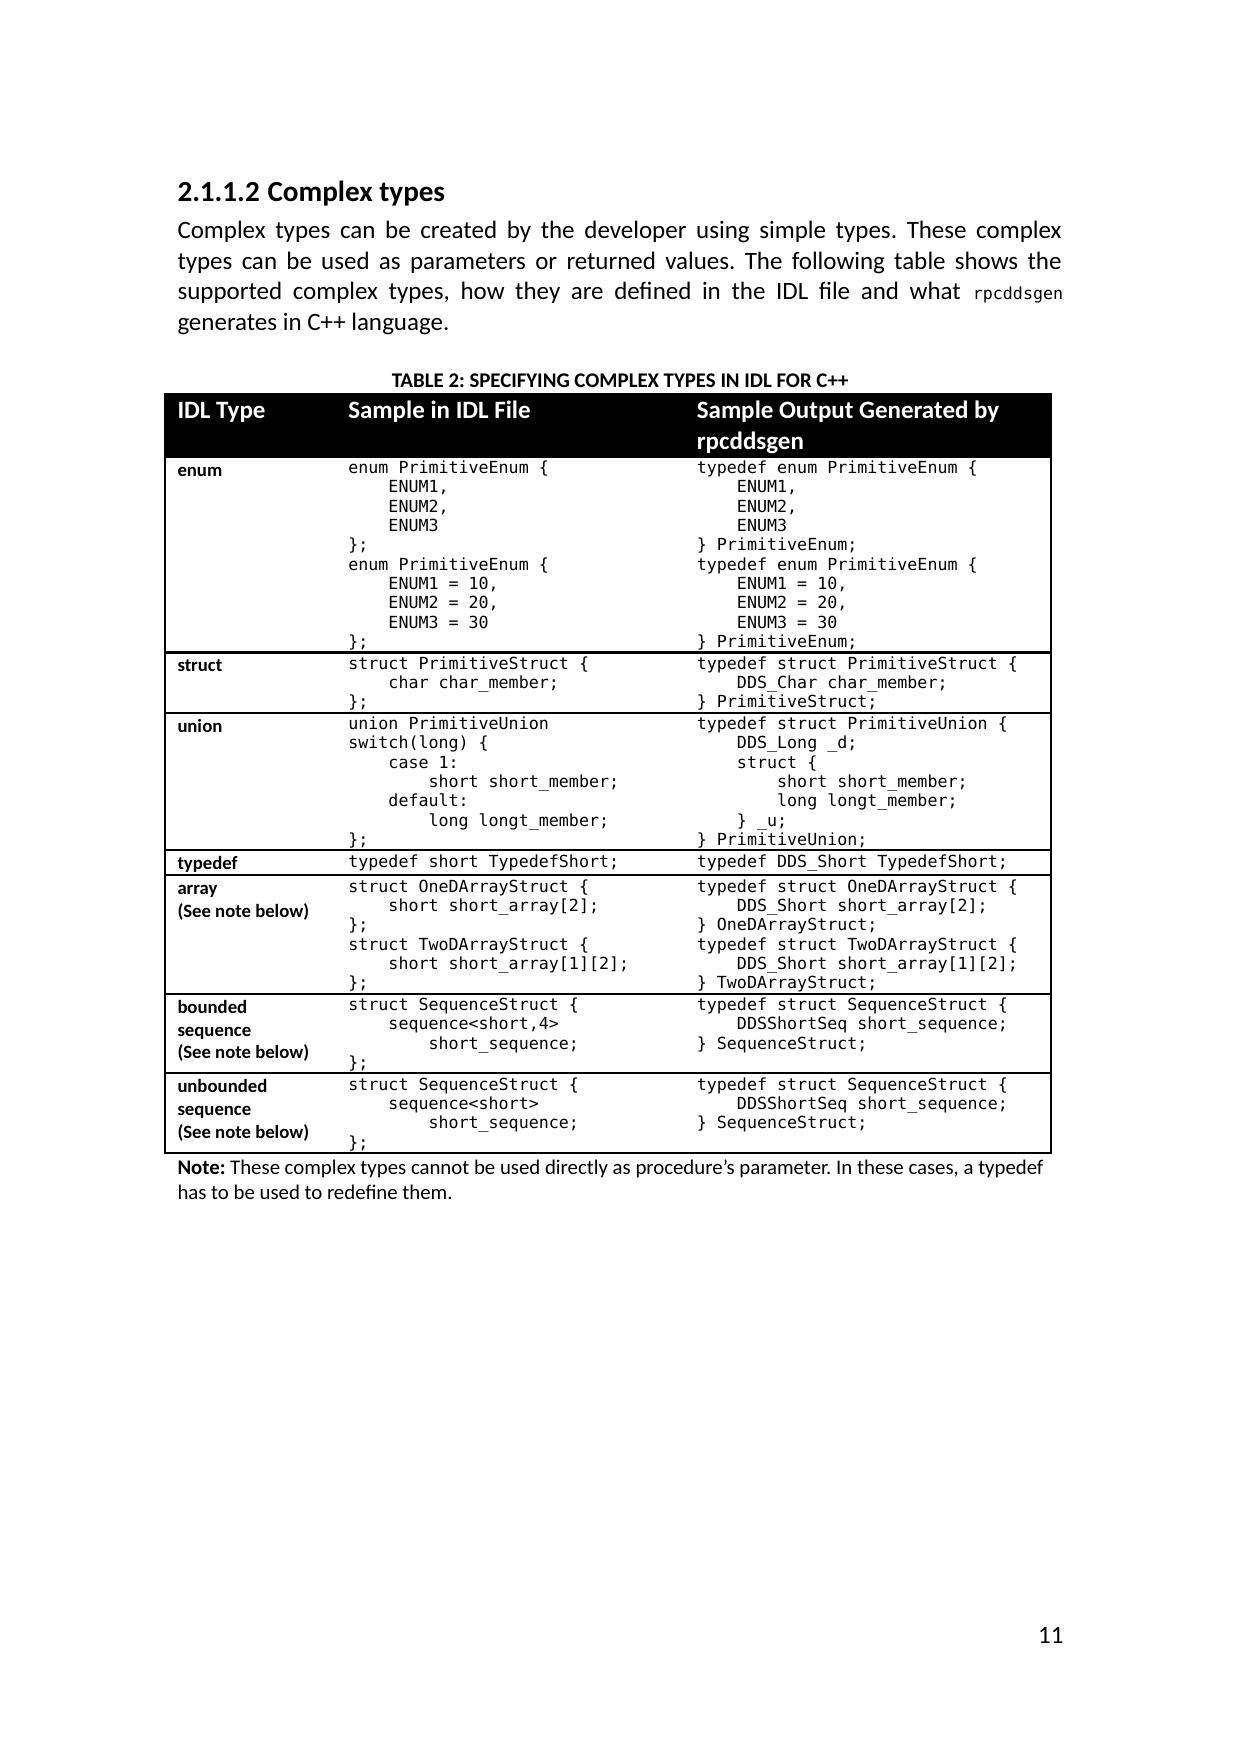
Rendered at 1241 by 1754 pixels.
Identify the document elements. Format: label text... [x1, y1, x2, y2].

table_cell struct SequenceStruct { sequence<short> short_sequence; }; [336, 1074, 684, 1152]
table_cell struct SequenceStruct { sequence<short,4> short_sequence; }; [336, 995, 684, 1072]
table_cell typedef enum PrimitiveEnum { ENUM1, ENUM2, ENUM3 } PrimitiveEnum; typedef enum PrimitiveEnum { ENUM1 = 10, ENUM2 = 20, ENUM3 = 30 } PrimitiveEnum; [684, 458, 1050, 651]
table_cell struct PrimitiveStruct { char char_member; }; [336, 654, 684, 712]
table_cell typedef [166, 851, 336, 874]
table_cell unbounded sequence (See note below) [166, 1074, 336, 1152]
table_cell typedef struct OneDArrayStruct { DDS_Short short_array[2]; } OneDArrayStruct; typedef struct TwoDArrayStruct { DDS_Short short_array[1][2]; } TwoDArrayStruct; [684, 876, 1050, 993]
table_cell typedef struct PrimitiveStruct { DDS_Char char_member; } PrimitiveStruct; [684, 654, 1050, 712]
table_cell array (See note below) [166, 876, 336, 993]
table_header IDL Type [166, 395, 336, 456]
table_cell typedef struct PrimitiveUnion { DDS_Long _d; struct { short short_member; long longt_member; } _u; } PrimitiveUnion; [684, 714, 1050, 849]
text Note: These complex types cannot be used directly as procedure’s parameter. In these cases, a typedef has to be used to redefine them. [177, 1154, 1063, 1205]
table_cell union [166, 714, 336, 849]
table_cell union PrimitiveUnion switch(long) { case 1: short short_member; default: long longt_member; }; [336, 714, 684, 849]
table_cell struct [166, 654, 336, 712]
text Complex types can be created by the developer using simple types. These complex types can be used as parameters or returned values. The following table shows the supported complex types, how they are defined in the IDL file and what rpcddsgen generates in C++ language. [177, 214, 1063, 337]
table_cell typedef struct SequenceStruct { DDSShortSeq short_sequence; } SequenceStruct; [684, 1074, 1050, 1152]
subtitle Complex types [177, 173, 1063, 208]
table_cell typedef struct SequenceStruct { DDSShortSeq short_sequence; } SequenceStruct; [684, 995, 1050, 1072]
table_cell bounded sequence (See note below) [166, 995, 336, 1072]
table_cell struct OneDArrayStruct { short short_array[2]; }; struct TwoDArrayStruct { short short_array[1][2]; }; [336, 876, 684, 993]
table_header Sample in IDL File [336, 395, 684, 456]
table_cell enum [166, 458, 336, 651]
text Table 2: Specifying Complex Types in IDL for C++ [177, 367, 1063, 392]
table_cell typedef DDS_Short TypedefShort; [684, 851, 1050, 874]
table_cell enum PrimitiveEnum { ENUM1, ENUM2, ENUM3 }; enum PrimitiveEnum { ENUM1 = 10, ENUM2 = 20, ENUM3 = 30 }; [336, 458, 684, 651]
table_header Sample Output Generated by rpcddsgen [684, 395, 1050, 456]
table_cell typedef short TypedefShort; [336, 851, 684, 874]
